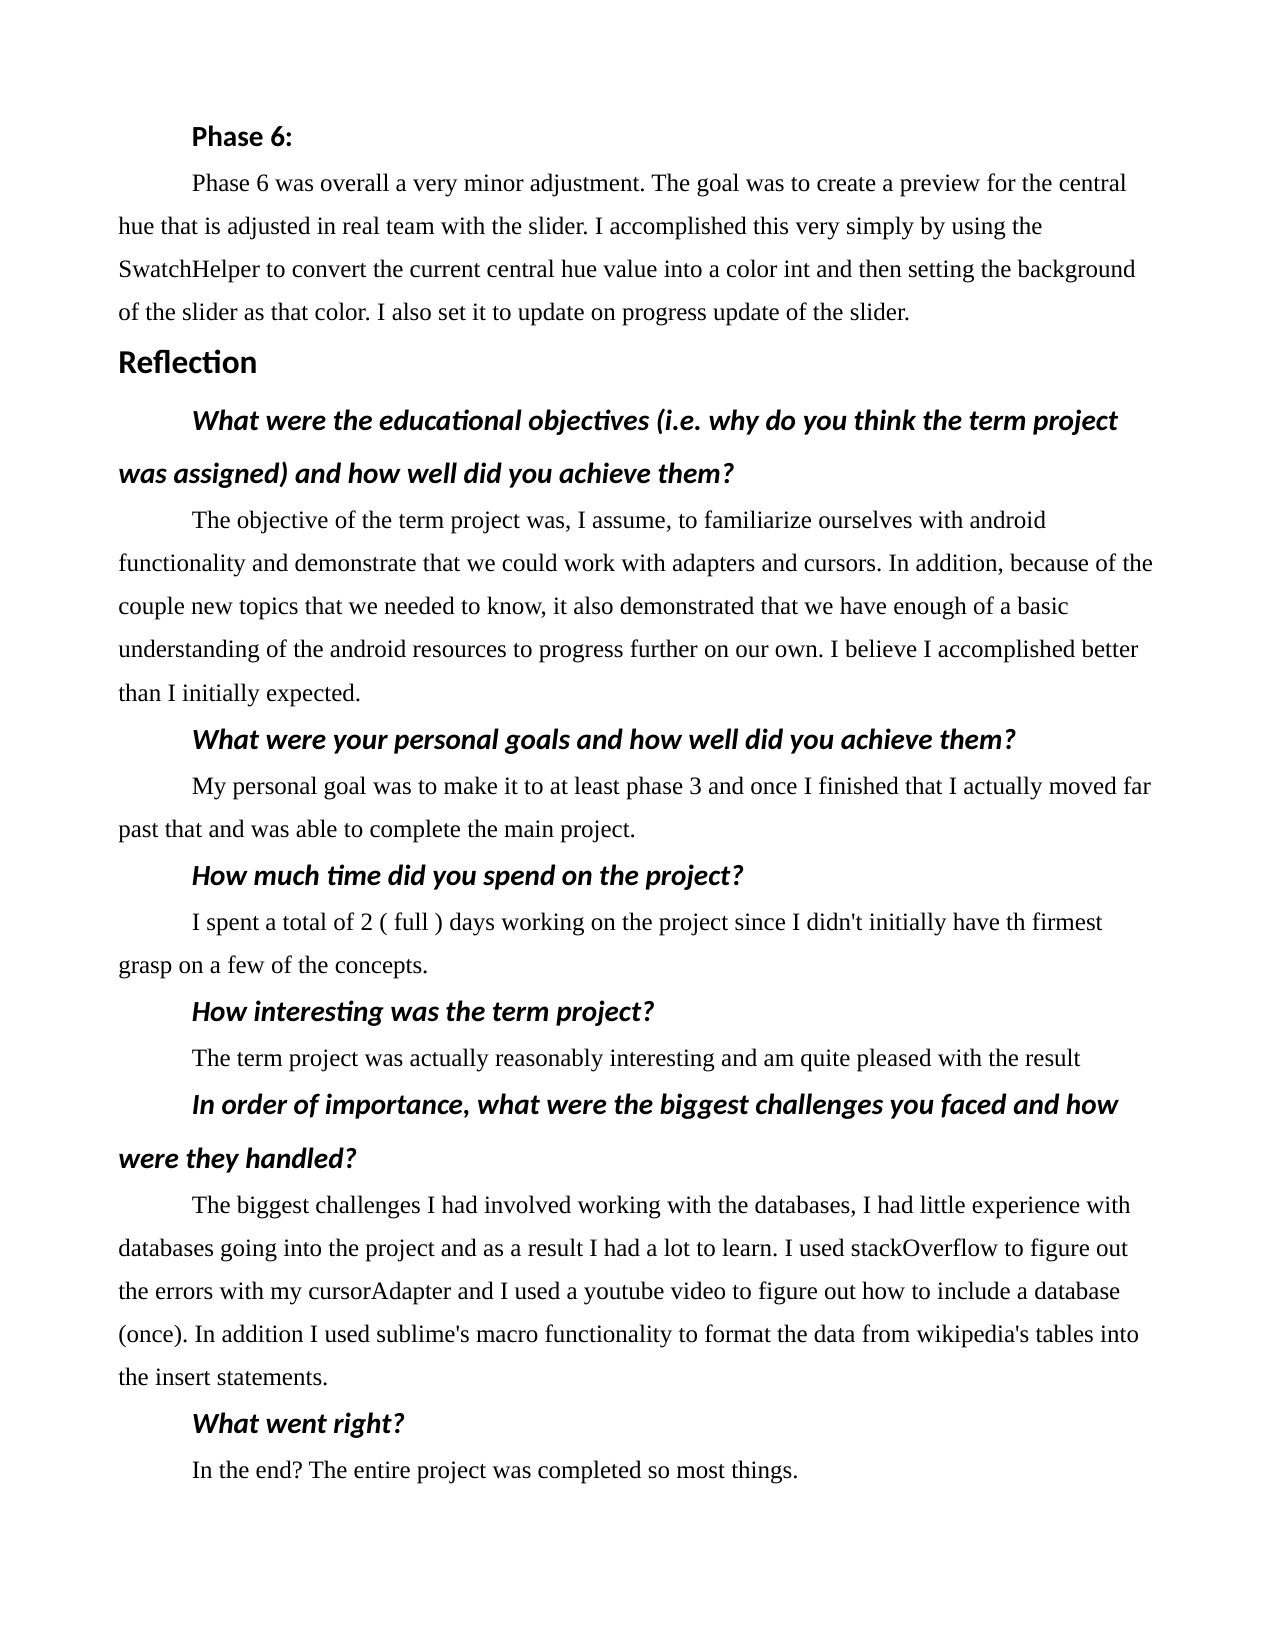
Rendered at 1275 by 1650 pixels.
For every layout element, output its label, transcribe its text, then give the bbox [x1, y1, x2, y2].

text Phase 6: Phase 6 was overall a very minor adjustment. The goal was to create a preview for the central hue that is adjusted in real team with the slider. I accomplished this very simply by using the SwatchHelper to convert the current central hue value into a color int and then setting the background of the slider as that color. I also set it to update on progress update of the slider. [118, 118, 1157, 326]
text How interesting was the term project? The term project was actually reasonably interesting and am quite pleased with the result [118, 993, 1157, 1072]
text In order of importance, what were the biggest challenges you faced and how were they handled? The biggest challenges I had involved working with the databases, I had little experience with databases going into the project and as a result I had a lot to learn. I used stackOverflow to figure out the errors with my cursorAdapter and I used a youtube video to figure out how to include a database (once). In addition I used sublime's macro functionality to format the data from wikipedia's tables into the insert statements. [118, 1086, 1157, 1391]
text How much time did you spend on the project? I spent a total of 2 ( full ) days working on the project since I didn't initially have th firmest grasp on a few of the concepts. [118, 857, 1157, 979]
text What were your personal goals and how well did you achieve them? My personal goal was to make it to at least phase 3 and once I finished that I actually moved far past that and was able to complete the main project. [118, 721, 1157, 843]
text Reflection [118, 341, 1157, 381]
text What were the educational objectives (i.e. why do you think the term project was assigned) and how well did you achieve them? The objective of the term project was, I assume, to familiarize ourselves with android functionality and demonstrate that we could work with adapters and cursors. In addition, because of the couple new topics that we needed to know, it also demonstrated that we have enough of a basic understanding of the android resources to progress further on our own. I believe I accomplished better than I initially expected. [118, 402, 1157, 706]
text What went right? In the end? The entire project was completed so most things. [118, 1405, 1157, 1484]
